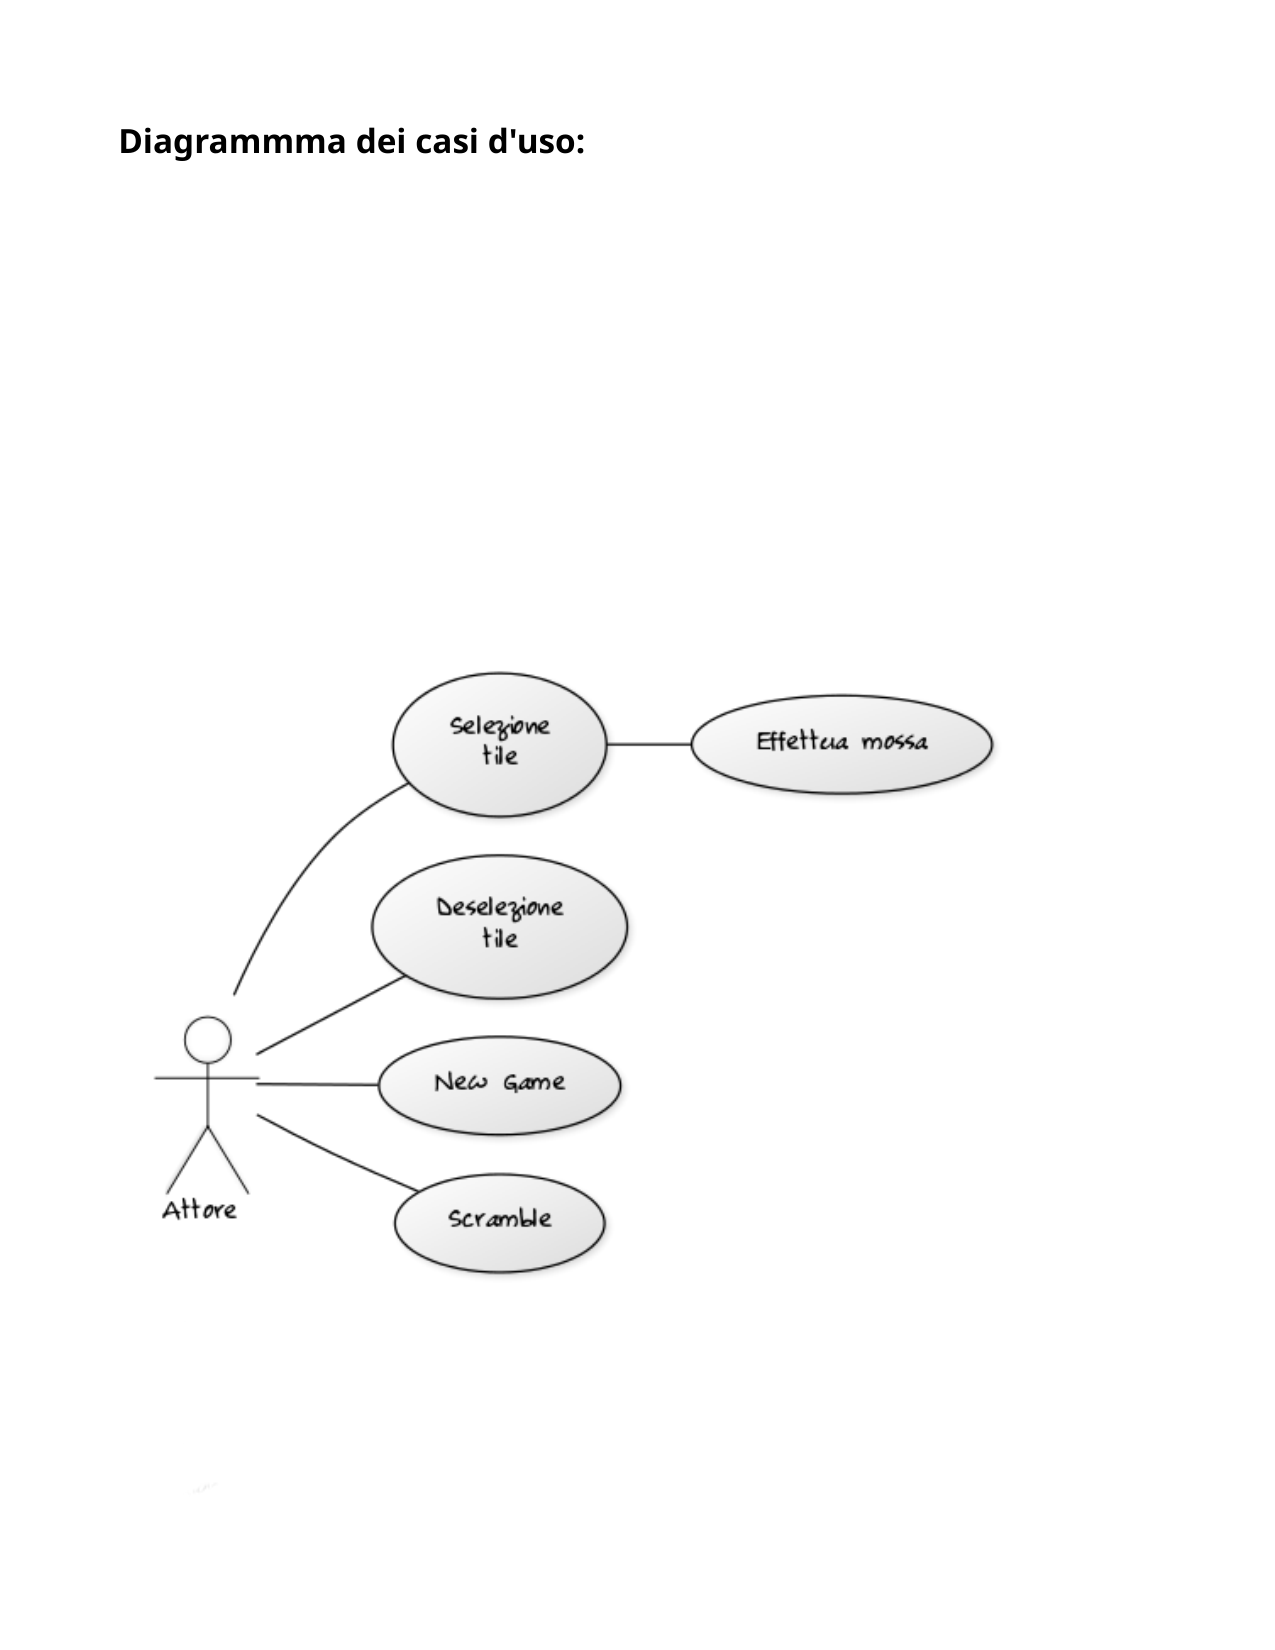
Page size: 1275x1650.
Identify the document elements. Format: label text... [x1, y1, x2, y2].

text Diagrammma dei casi d'uso: [118, 118, 1157, 163]
picture [83, 632, 1123, 1559]
